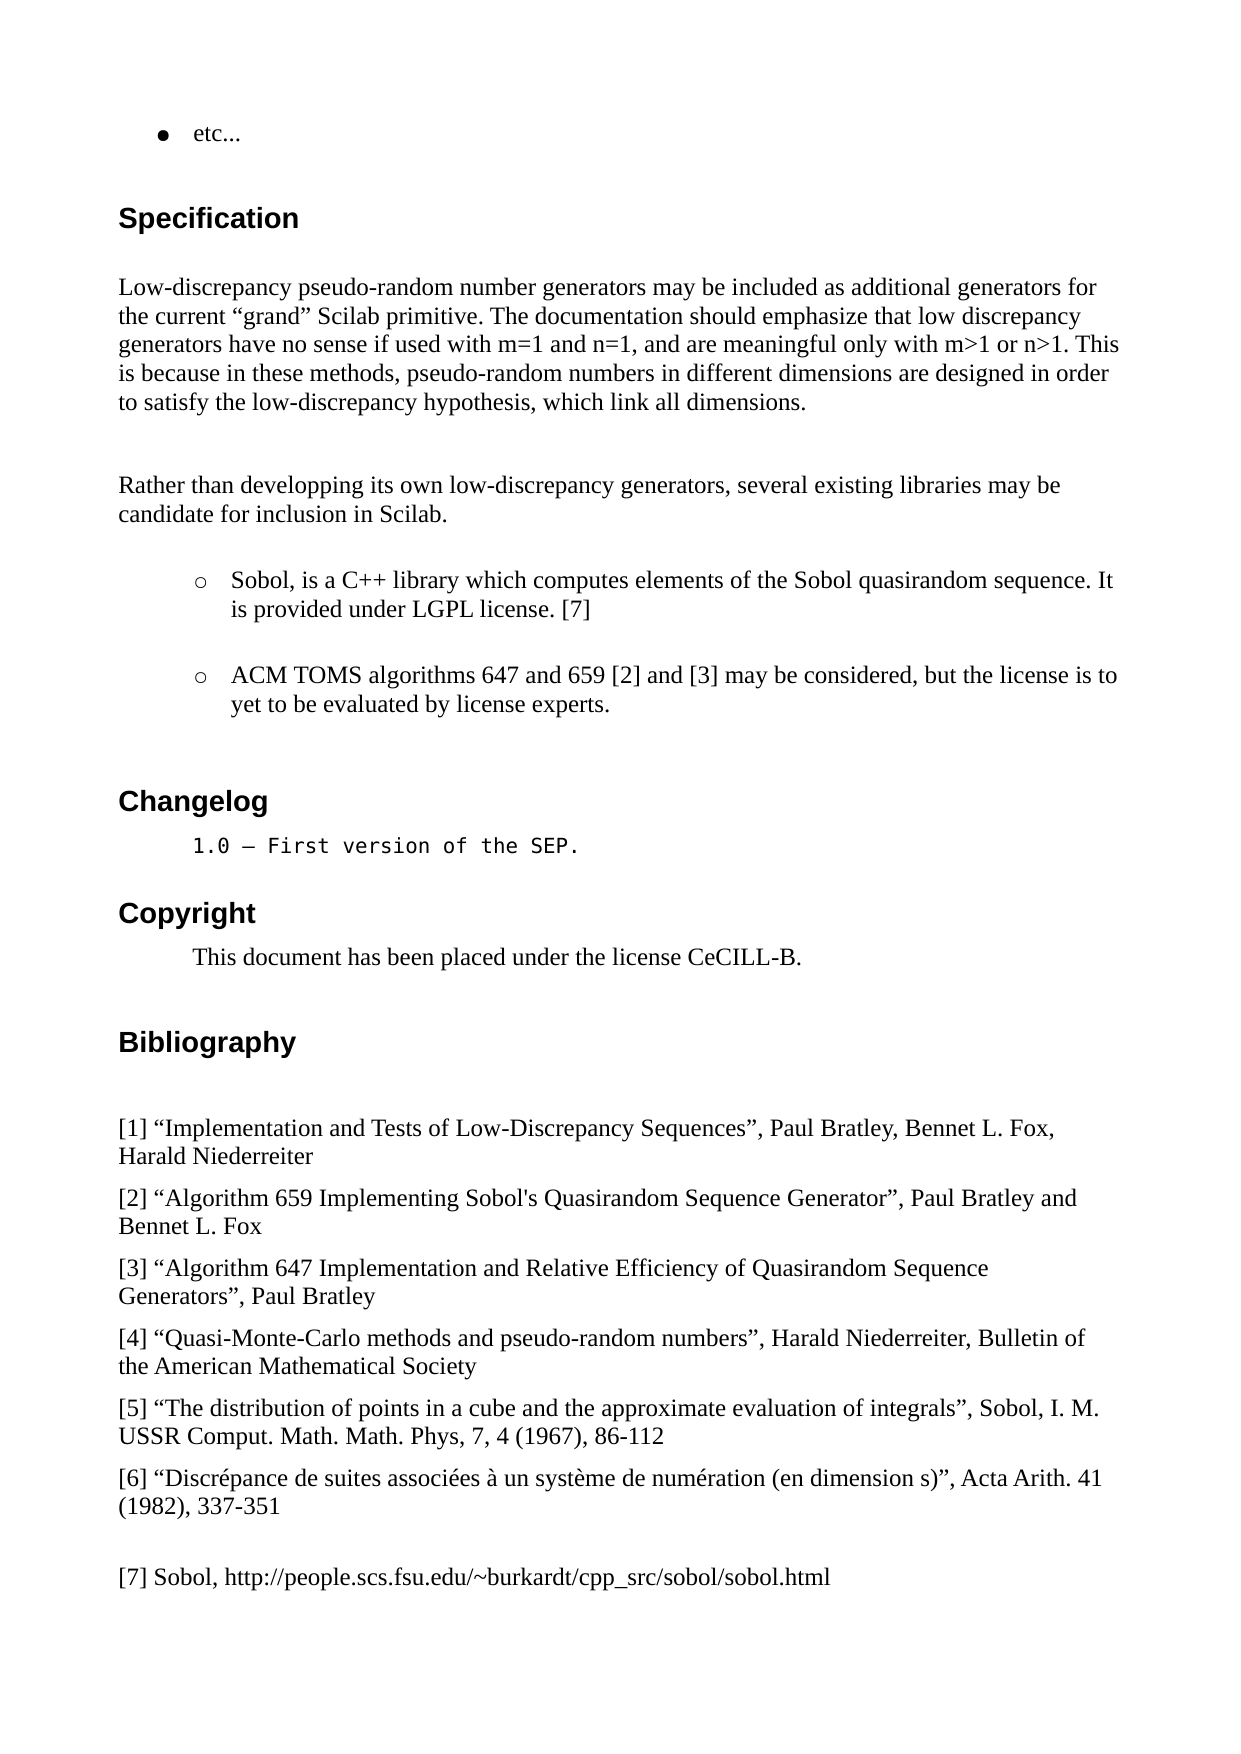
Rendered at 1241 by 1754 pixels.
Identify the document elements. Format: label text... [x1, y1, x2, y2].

text 1.0 – First version of the SEP. [118, 830, 1122, 859]
text [3] “Algorithm 647 Implementation and Relative Efficiency of Quasirandom Sequence Generators”, Paul Bratley [118, 1253, 1122, 1310]
text [6] “Discrépance de suites associées à un système de numération (en dimension s)”, Acta Arith. 41 (1982), 337-351 [118, 1463, 1122, 1520]
text [4] “Quasi-Monte-Carlo methods and pseudo-random numbers”, Harald Niederreiter, Bulletin of the American Mathematical Society [118, 1323, 1122, 1380]
text Rather than developping its own low-discrepancy generators, several existing libraries may be candidate for inclusion in Scilab. [118, 470, 1122, 527]
text [5] “The distribution of points in a cube and the approximate evaluation of integrals”, Sobol, I. M. USSR Comput. Math. Math. Phys, 7, 4 (1967), 86-112 [118, 1393, 1122, 1450]
list etc... [156, 118, 1122, 147]
text [1] “Implementation and Tests of Low-Discrepancy Sequences”, Paul Bratley, Bennet L. Fox, Harald Niederreiter [118, 1113, 1122, 1170]
text [2] “Algorithm 659 Implementing Sobol's Quasirandom Sequence Generator”, Paul Bratley and Bennet L. Fox [118, 1183, 1122, 1240]
text [7] Sobol, http://people.scs.fsu.edu/~burkardt/cpp_src/sobol/sobol.html [118, 1562, 1122, 1591]
subtitle ACM TOMS algorithms 647 and 659 [2] and [3] may be considered, but the license is to yet to be evaluated by license experts. [193, 660, 1122, 717]
subtitle Changelog [118, 784, 1122, 818]
subtitle Low-discrepancy pseudo-random number generators may be included as additional generators for the current “grand” Scilab primitive. The documentation should emphasize that low discrepancy generators have no sense if used with m=1 and n=1, and are meaningful only with m>1 or n>1. This is because in these methods, pseudo-random numbers in different dimensions are designed in order to satisfy the low-discrepancy hypothesis, which link all dimensions. [118, 272, 1122, 416]
subtitle Bibliography [118, 1025, 1122, 1058]
subtitle Copyright [118, 896, 1122, 930]
subtitle Sobol, is a C++ library which computes elements of the Sobol quasirandom sequence. It is provided under LGPL license. [7] [193, 565, 1122, 622]
text This document has been placed under the license CeCILL-B. [118, 942, 1122, 971]
text Specification [118, 201, 1122, 234]
